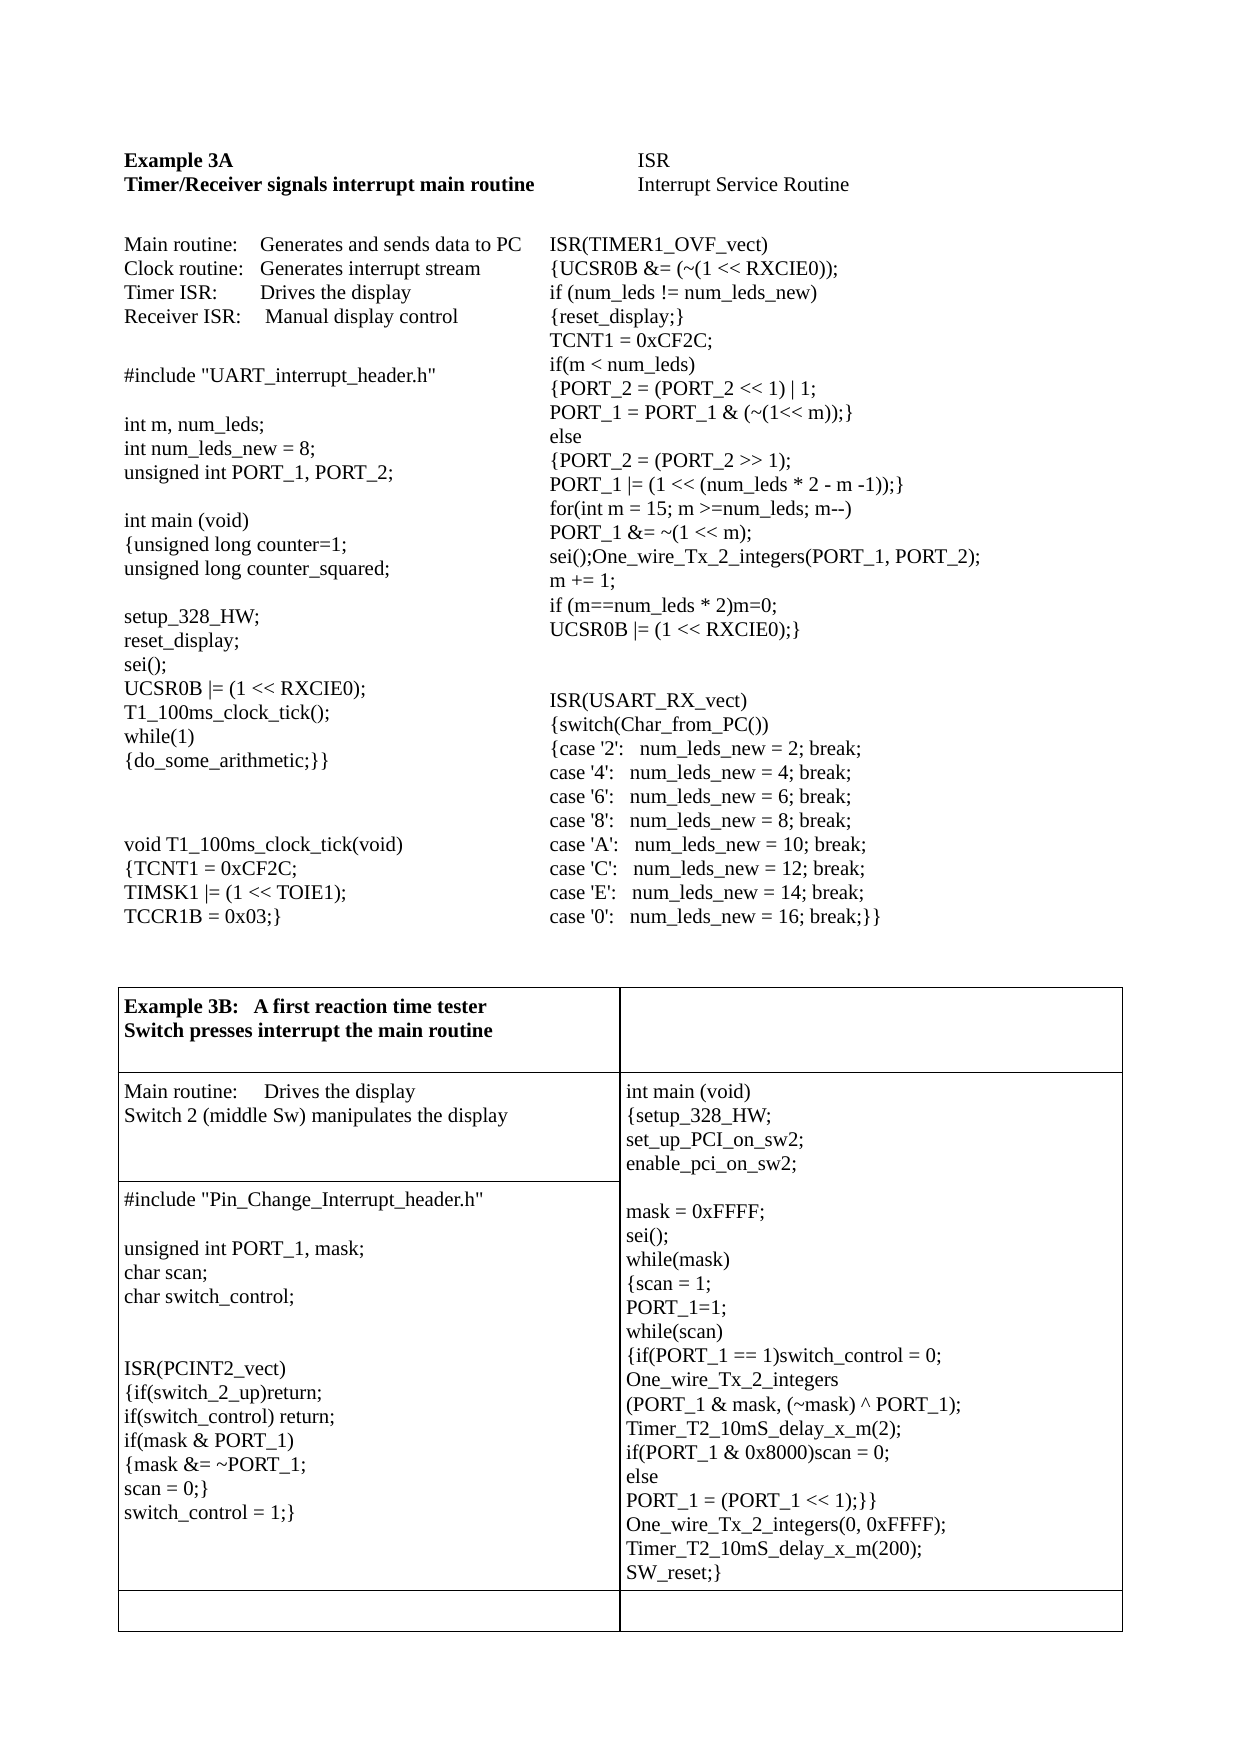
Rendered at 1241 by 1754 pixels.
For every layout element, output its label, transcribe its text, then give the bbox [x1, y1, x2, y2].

table_header [621, 988, 1122, 1072]
table_cell #include "Pin_Change_Interrupt_header.h" unsigned int PORT_1, mask; char scan; char switch_control; ISR(PCINT2_vect) {if(switch_2_up)return; if(switch_control) return; if(mask & PORT_1) {mask &= ~PORT_1; scan = 0;} switch_control = 1;} [119, 1182, 619, 1590]
table_cell Generates and sends data to PC Generates interrupt stream Drives the display Manual display control [254, 226, 543, 333]
table_cell [621, 1591, 1122, 1631]
table_header [544, 142, 632, 226]
table_cell Main routine: Clock routine: Timer ISR: Receiver ISR: [118, 226, 254, 333]
table_header Example 3B: A first reaction time tester Switch presses interrupt the main routine [119, 988, 619, 1072]
table_header ISR Interrupt Service Routine [632, 142, 1122, 226]
table_cell ISR(USART_RX_vect) {switch(Char_from_PC()) {case '2': num_leds_new = 2; break; case '4': num_leds_new = 4; break; case '6': num_leds_new = 6; break; case '8': num_leds_new = 8; break; case 'A': num_leds_new = 10; break; case 'C': num_leds_new = 12; break; case 'E': num_leds_new = 14; break; case '0': num_leds_new = 16; break;}} [544, 682, 1122, 939]
table_cell ISR(TIMER1_OVF_vect) {UCSR0B &= (~(1 << RXCIE0)); if (num_leds != num_leds_new) {reset_display;} TCNT1 = 0xCF2C; if(m < num_leds) {PORT_2 = (PORT_2 << 1) | 1; PORT_1 = PORT_1 & (~(1<< m));} else {PORT_2 = (PORT_2 >> 1); PORT_1 |= (1 << (num_leds * 2 - m -1));} for(int m = 15; m >=num_leds; m--) PORT_1 &= ~(1 << m); sei();One_wire_Tx_2_integers(PORT_1, PORT_2); m += 1; if (m==num_leds * 2)m=0; UCSR0B |= (1 << RXCIE0);} [544, 226, 1122, 646]
table_cell int main (void) {setup_328_HW; set_up_PCI_on_sw2; enable_pci_on_sw2; mask = 0xFFFF; sei(); while(mask) {scan = 1; PORT_1=1; while(scan) {if(PORT_1 == 1)switch_control = 0; One_wire_Tx_2_integers (PORT_1 & mask, (~mask) ^ PORT_1); Timer_T2_10mS_delay_x_m(2); if(PORT_1 & 0x8000)scan = 0; else PORT_1 = (PORT_1 << 1);}} One_wire_Tx_2_integers(0, 0xFFFF); Timer_T2_10mS_delay_x_m(200); SW_reset;} [621, 1073, 1122, 1590]
table_cell void T1_100ms_clock_tick(void) {TCNT1 = 0xCF2C; TIMSK1 |= (1 << TOIE1); TCCR1B = 0x03;} [118, 826, 543, 939]
table_cell #include "UART_interrupt_header.h" int m, num_leds; int num_leds_new = 8; unsigned int PORT_1, PORT_2; int main (void) {unsigned long counter=1; unsigned long counter_squared; setup_328_HW; reset_display; sei(); UCSR0B |= (1 << RXCIE0); T1_100ms_clock_tick(); while(1) {do_some_arithmetic;}} [118, 334, 543, 826]
table_cell [544, 646, 1122, 682]
table_cell Main routine: Drives the display Switch 2 (middle Sw) manipulates the display [119, 1073, 619, 1181]
table_header Example 3A Timer/Receiver signals interrupt main routine [118, 142, 543, 226]
table_cell [119, 1591, 619, 1631]
